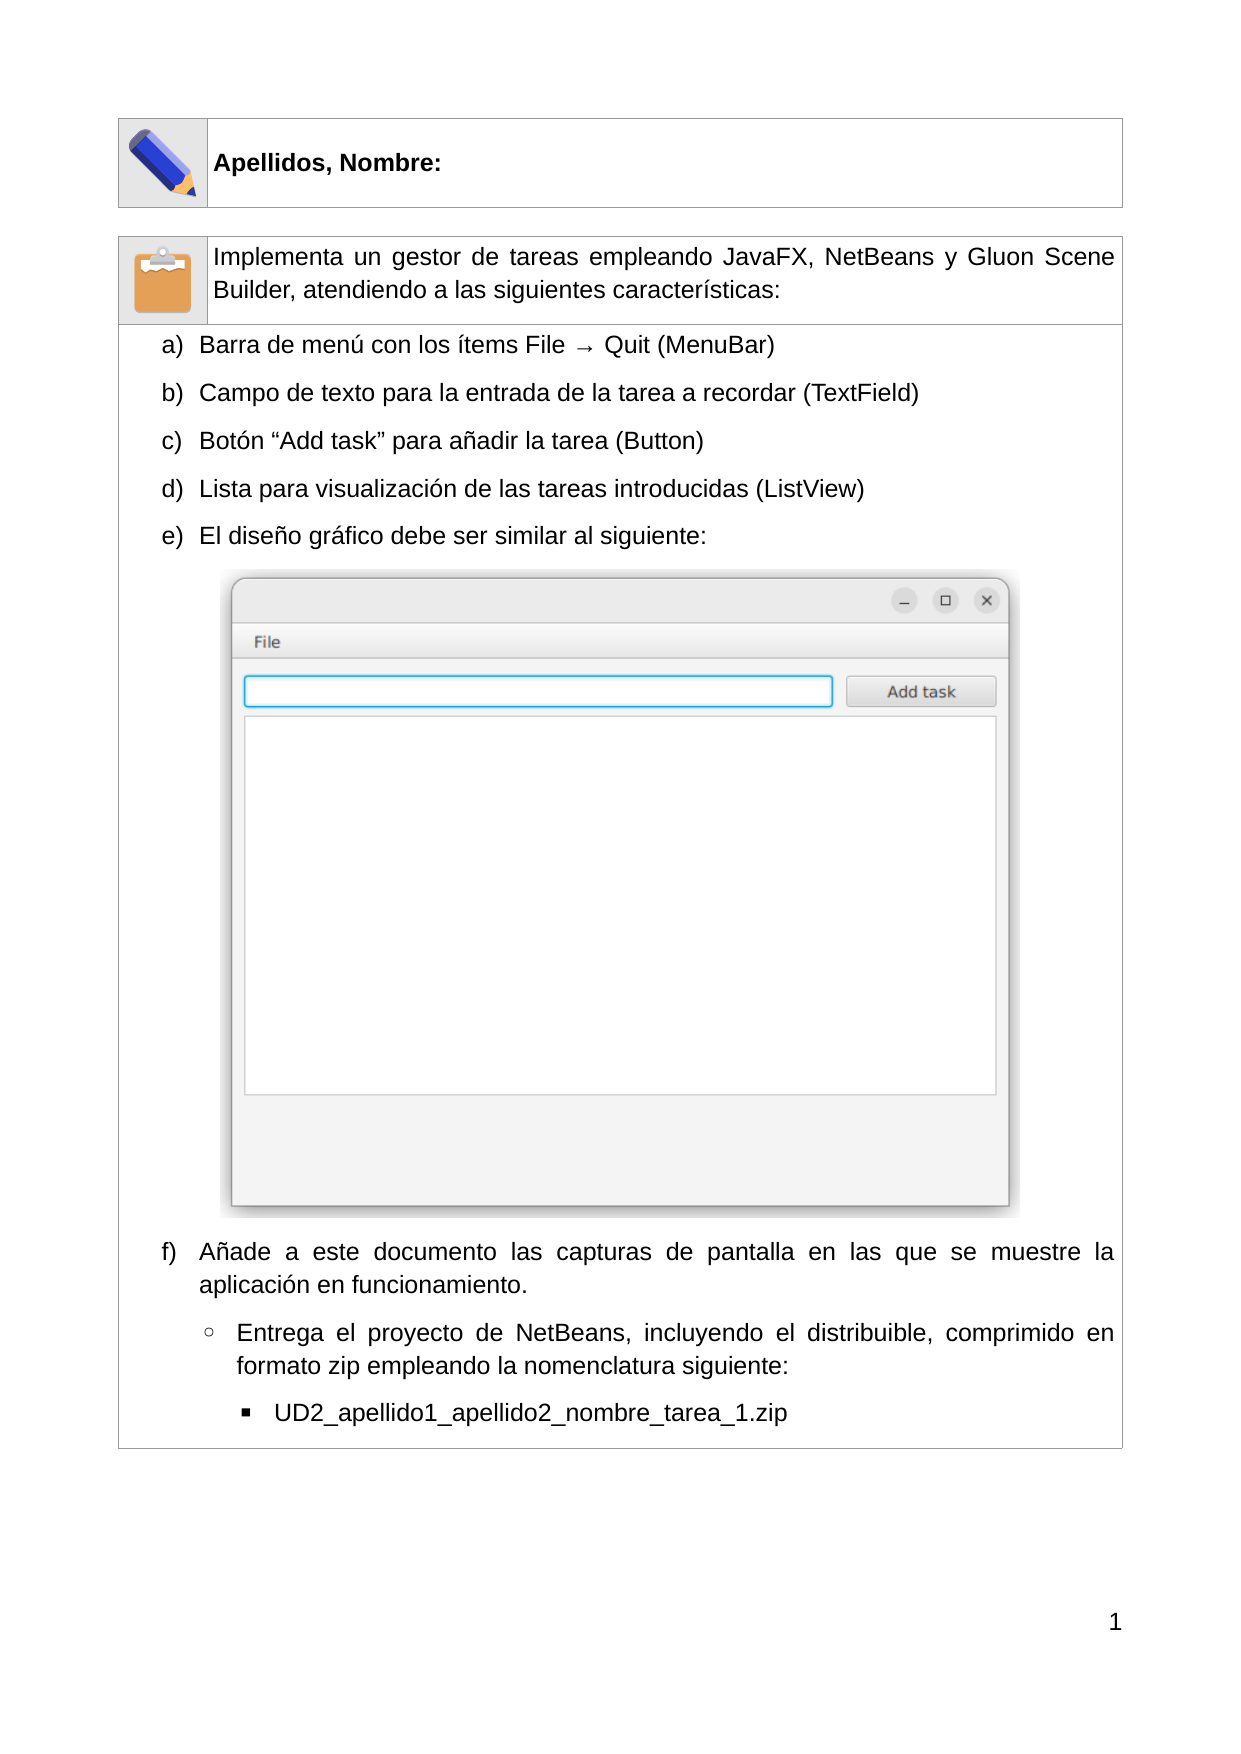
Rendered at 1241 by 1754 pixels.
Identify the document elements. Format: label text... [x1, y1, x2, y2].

picture [220, 569, 1020, 1218]
table_header [119, 237, 207, 324]
table_header Implementa un gestor de tareas empleando JavaFX, NetBeans y Gluon Scene Builder, atendiendo a las siguientes características: [208, 237, 1122, 324]
table_header [119, 119, 207, 207]
table_cell Barra de menú con los ítems File → Quit (MenuBar) Campo de texto para la entrada de la tarea a recordar (TextField) Botón “Add task” para añadir la tarea (Button) Lista para visualización de las tareas introducidas (ListView) El diseño gráfico debe ser similar al siguiente: Añade a este documento las capturas de pantalla en las que se muestre la aplicación en funcionamiento. Entrega el proyecto de NetBeans, incluyendo el distribuible, comprimido en formato zip empleando la nomenclatura siguiente: UD2_apellido1_apellido2_nombre_tarea_1.zip [119, 325, 1122, 1448]
table_header Apellidos, Nombre: [208, 119, 1122, 207]
